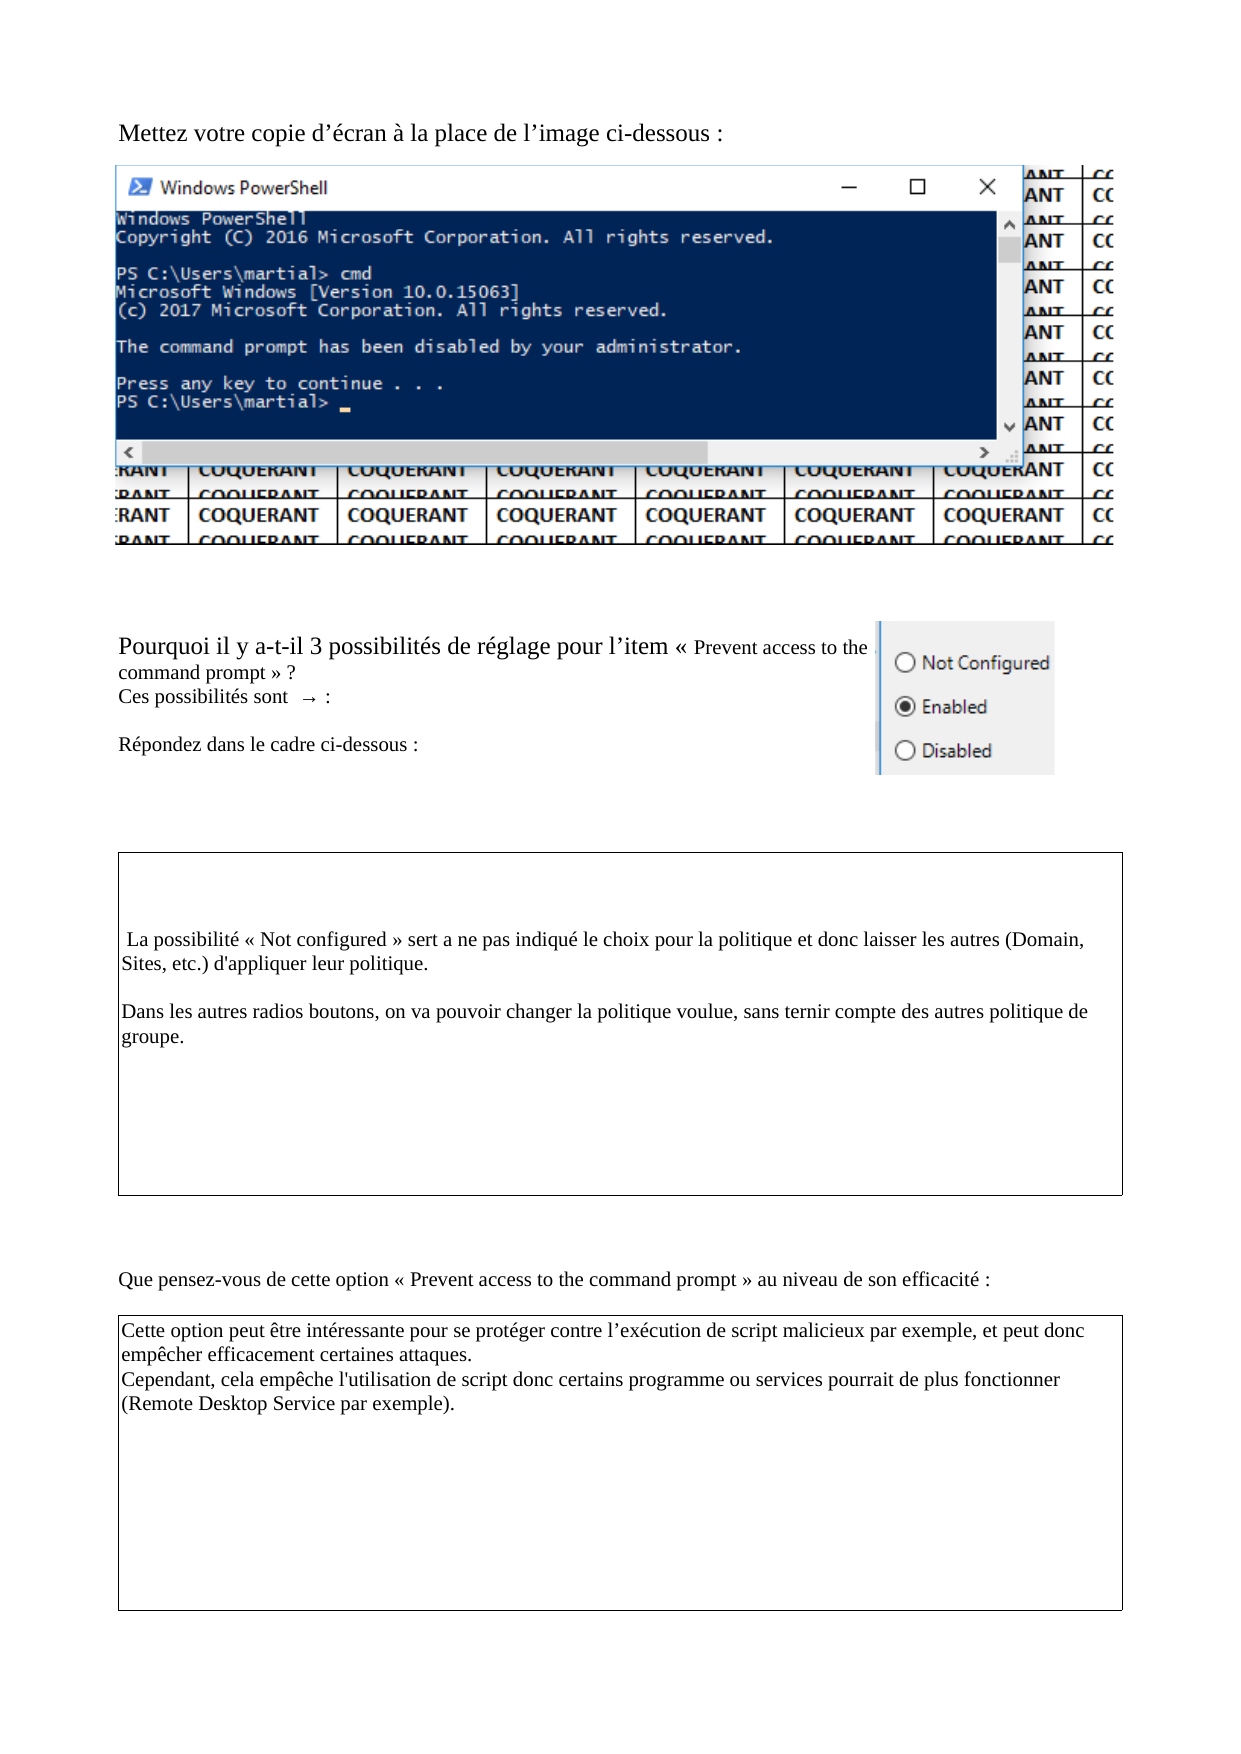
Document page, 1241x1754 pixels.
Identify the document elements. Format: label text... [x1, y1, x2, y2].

text [1055, 684, 1122, 708]
text Dans les autres radios boutons, on va pouvoir changer la politique voulue, sans ternir compte des autres politique de groupe. [119, 996, 1122, 1048]
text La possibilité « Not configured » sert a ne pas indiqué le choix pour la politique et donc laisser les autres (Domain, Sites, etc.) d'appliquer leur politique. [119, 924, 1122, 975]
text Répondez dans le cadre ci-dessous : [118, 732, 875, 756]
text Pourquoi il y a-t-il 3 possibilités de réglage pour l’item « Prevent access to the command prompt » ? [118, 631, 875, 684]
text Que pensez-vous de cette option « Prevent access to the command prompt » au niveau de son efficacité : [118, 1267, 1122, 1291]
text Ces possibilités sont → : [118, 684, 875, 708]
text [1055, 631, 1122, 684]
text Mettez votre copie d’écran à la place de l’image ci-dessous : [118, 118, 1122, 147]
text Cependant, cela empêche l'utilisation de script donc certains programme ou services pourrait de plus fonctionner (Remote Desktop Service par exemple). [119, 1363, 1122, 1414]
text [1055, 732, 1122, 756]
text Cette option peut être intéressante pour se protéger contre l’exécution de script malicieux par exemple, et peut donc empêcher efficacement certaines attaques. [119, 1316, 1122, 1363]
picture [875, 621, 1055, 775]
picture [115, 165, 1114, 545]
